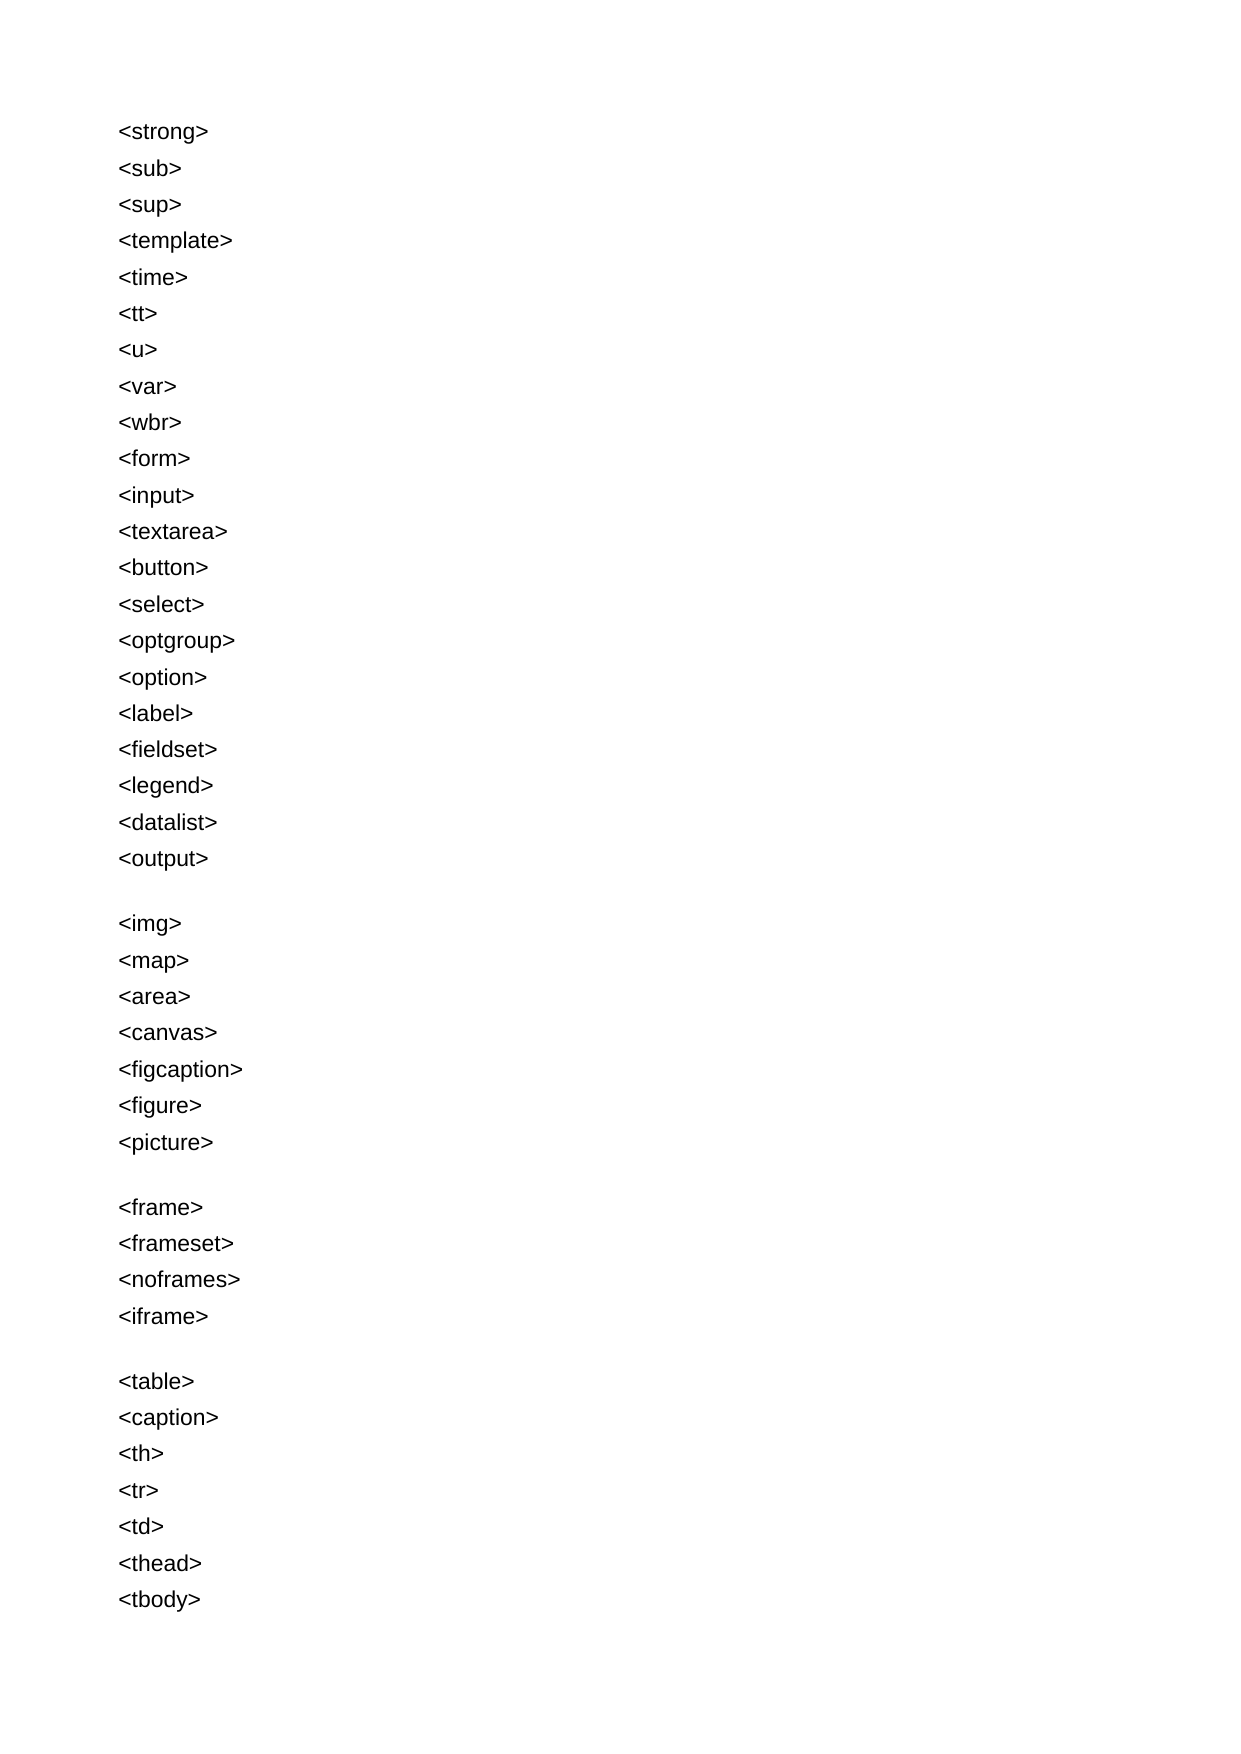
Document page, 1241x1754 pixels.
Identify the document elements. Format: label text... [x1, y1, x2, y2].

text <noframes> [118, 1266, 1122, 1293]
text <textarea> [118, 518, 1122, 544]
text <sup> [118, 191, 1122, 217]
text <caption> [118, 1404, 1122, 1430]
text <picture> [118, 1128, 1122, 1155]
text <template> [118, 227, 1122, 253]
text <label> [118, 700, 1122, 726]
text <button> [118, 554, 1122, 581]
text <tt> [118, 300, 1122, 326]
text <form> [118, 445, 1122, 472]
text <output> [118, 845, 1122, 872]
text <legend> [118, 772, 1122, 799]
text <optgroup> [118, 627, 1122, 653]
text <frame> [118, 1193, 1122, 1220]
text <u> [118, 336, 1122, 363]
text <time> [118, 263, 1122, 290]
text <figcaption> [118, 1056, 1122, 1082]
text <tbody> [118, 1586, 1122, 1612]
text <figure> [118, 1092, 1122, 1118]
text <fieldset> [118, 736, 1122, 762]
text <var> [118, 373, 1122, 399]
text <option> [118, 663, 1122, 690]
text <select> [118, 591, 1122, 617]
text <tr> [118, 1477, 1122, 1503]
text <img> [118, 910, 1122, 937]
text <strong> [118, 118, 1122, 144]
text <map> [118, 947, 1122, 973]
text <canvas> [118, 1019, 1122, 1046]
text <sub> [118, 154, 1122, 181]
text <datalist> [118, 809, 1122, 835]
text <td> [118, 1513, 1122, 1539]
text <input> [118, 482, 1122, 508]
text <table> [118, 1368, 1122, 1394]
text <thead> [118, 1549, 1122, 1576]
text <frameset> [118, 1230, 1122, 1256]
text <area> [118, 983, 1122, 1009]
text <wbr> [118, 409, 1122, 435]
text <iframe> [118, 1303, 1122, 1329]
text <th> [118, 1440, 1122, 1467]
